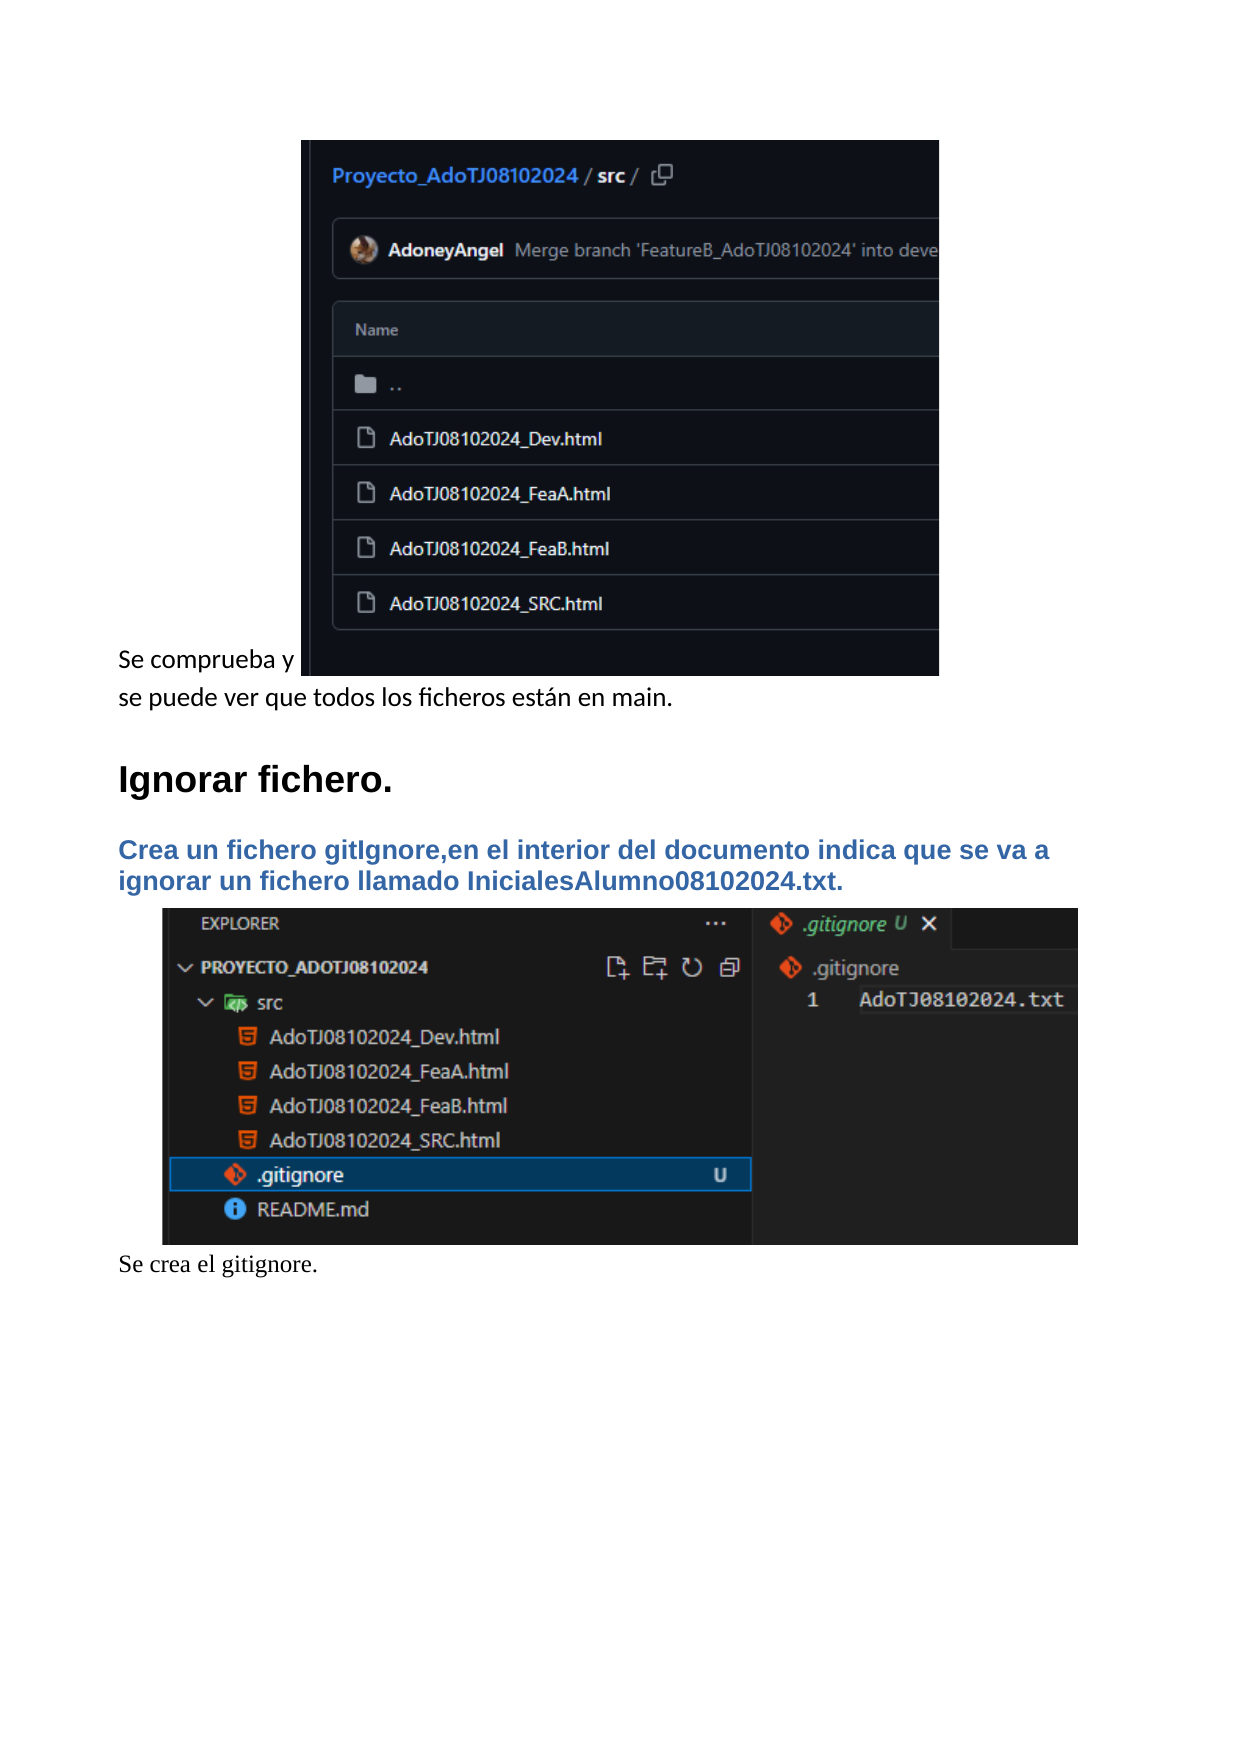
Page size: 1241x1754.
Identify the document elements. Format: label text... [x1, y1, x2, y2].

text Se crea el gitignore. [118, 909, 1122, 1278]
picture [162, 908, 1078, 1245]
subtitle Ignorar fichero. [118, 757, 1122, 800]
text Se comprueba y se puede ver que todos los ficheros están en main. [118, 642, 1122, 713]
picture [301, 140, 940, 676]
subtitle Crea un fichero gitIgnore,en el interior del documento indica que se va a ignorar un fichero llamado InicialesAlumno08102024.txt. [118, 834, 1122, 896]
